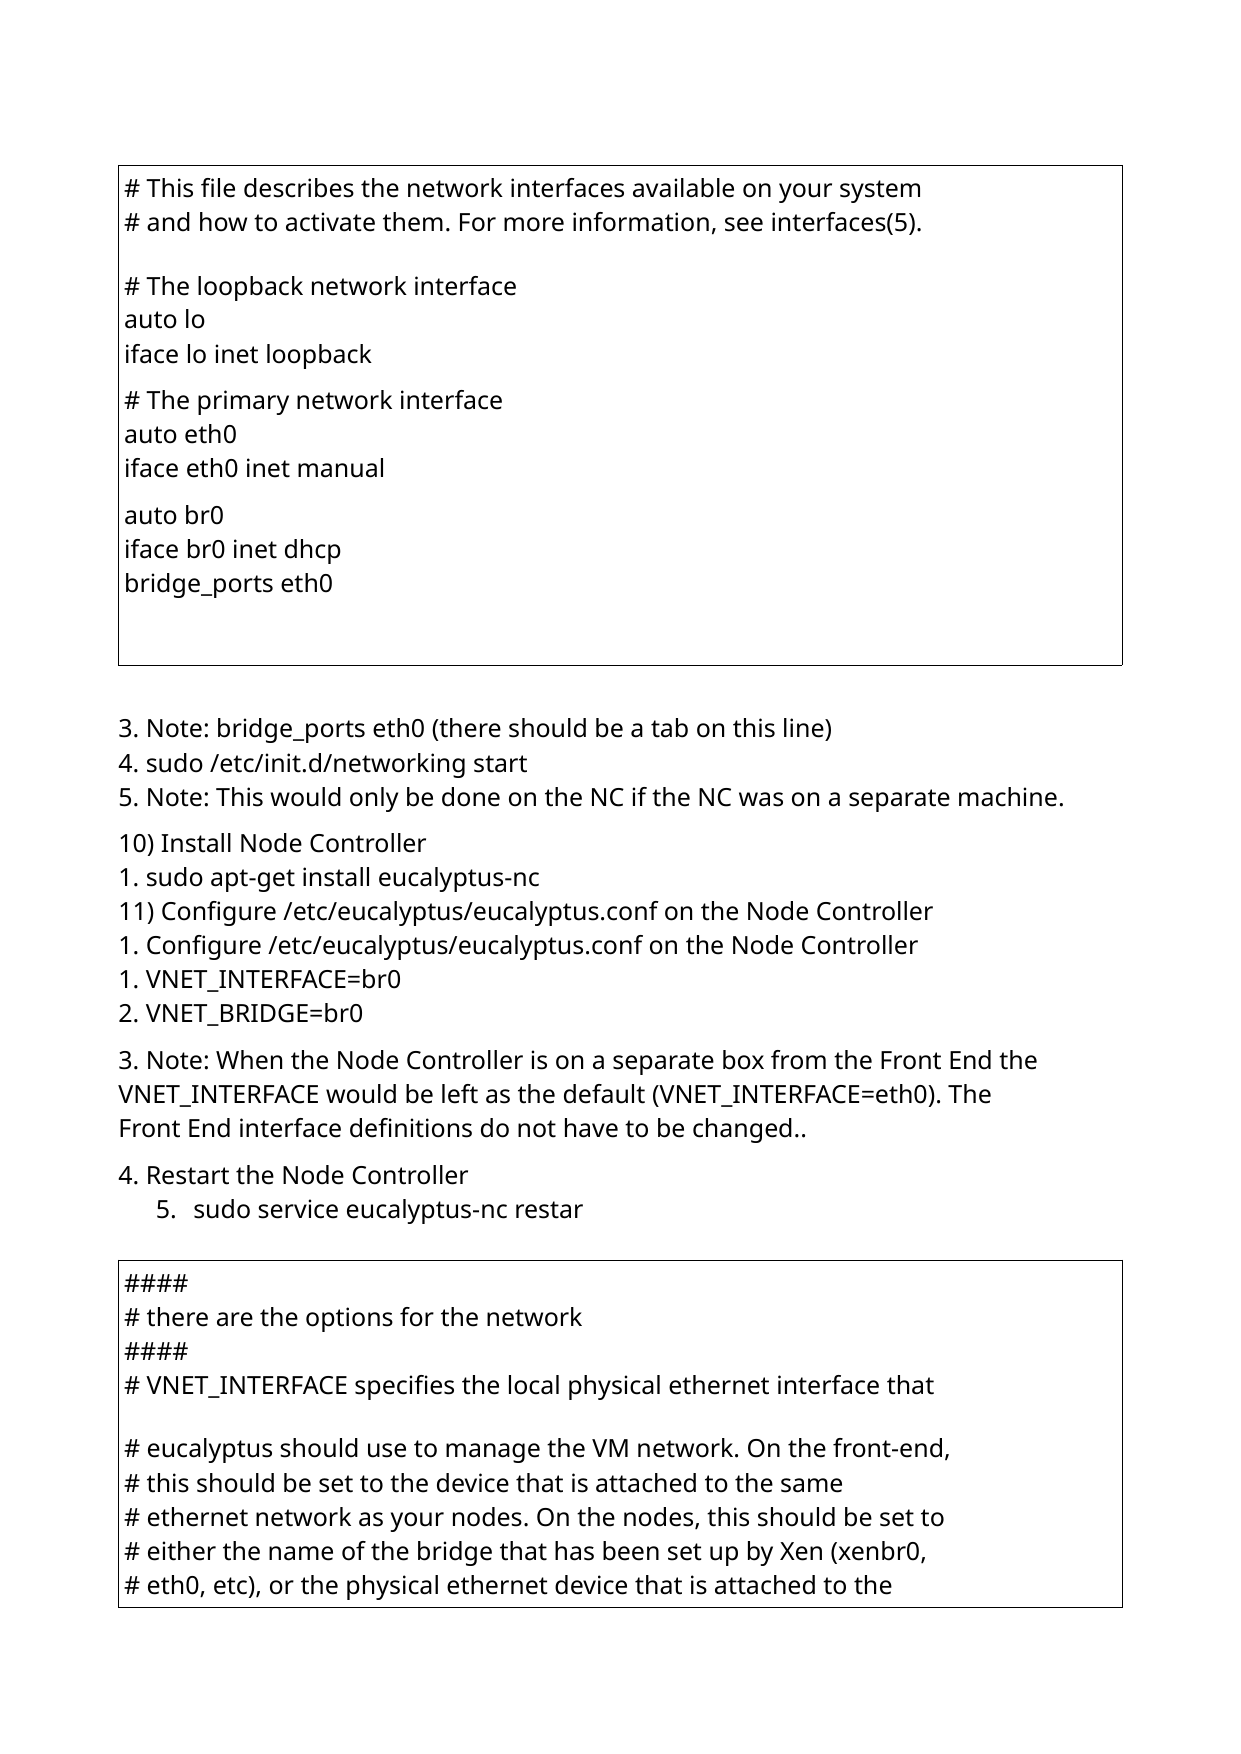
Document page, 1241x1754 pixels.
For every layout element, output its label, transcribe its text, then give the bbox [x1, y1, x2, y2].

text 1. Configure /etc/eucalyptus/eucalyptus.conf on the Node Controller [118, 928, 1122, 962]
text 2. VNET_BRIDGE=br0 [118, 996, 1122, 1030]
text 4. Restart the Node Controller [118, 1157, 1122, 1191]
table_header #### # there are the options for the network #### # VNET_INTERFACE specifies the local physical ethernet interface that # eucalyptus should use to manage the VM network. On the front-end, # this should be set to the device that is attached to the same # ethernet network as your nodes. On the nodes, this should be set to # either the name of the bridge that has been set up by Xen (xenbr0, # eth0, etc), or the physical ethernet device that is attached to the [119, 1261, 1122, 1607]
text 11) Configure /etc/eucalyptus/eucalyptus.conf on the Node Controller [118, 894, 1122, 928]
text 1. VNET_INTERFACE=br0 [118, 962, 1122, 996]
text 3. Note: When the Node Controller is on a separate box from the Front End the VNET_INTERFACE would be left as the default (VNET_INTERFACE=eth0). The Front End interface definitions do not have to be changed.. [118, 1043, 1122, 1145]
text 10) Install Node Controller [118, 826, 1122, 860]
text 1. sudo apt-get install eucalyptus-nc [118, 860, 1122, 894]
list sudo service eucalyptus-nc restar [156, 1191, 1122, 1226]
table_header # This file describes the network interfaces available on your system # and how to activate them. For more information, see interfaces(5). # The loopback network interface auto lo iface lo inet loopback # The primary network interface auto eth0 iface eth0 inet manual auto br0 iface br0 inet dhcp bridge_ports eth0 [119, 166, 1122, 664]
text 3. Note: bridge_ports eth0 (there should be a tab on this line) 4. sudo /etc/init.d/networking start 5. Note: This would only be done on the NC if the NC was on a separate machine. [118, 711, 1122, 813]
